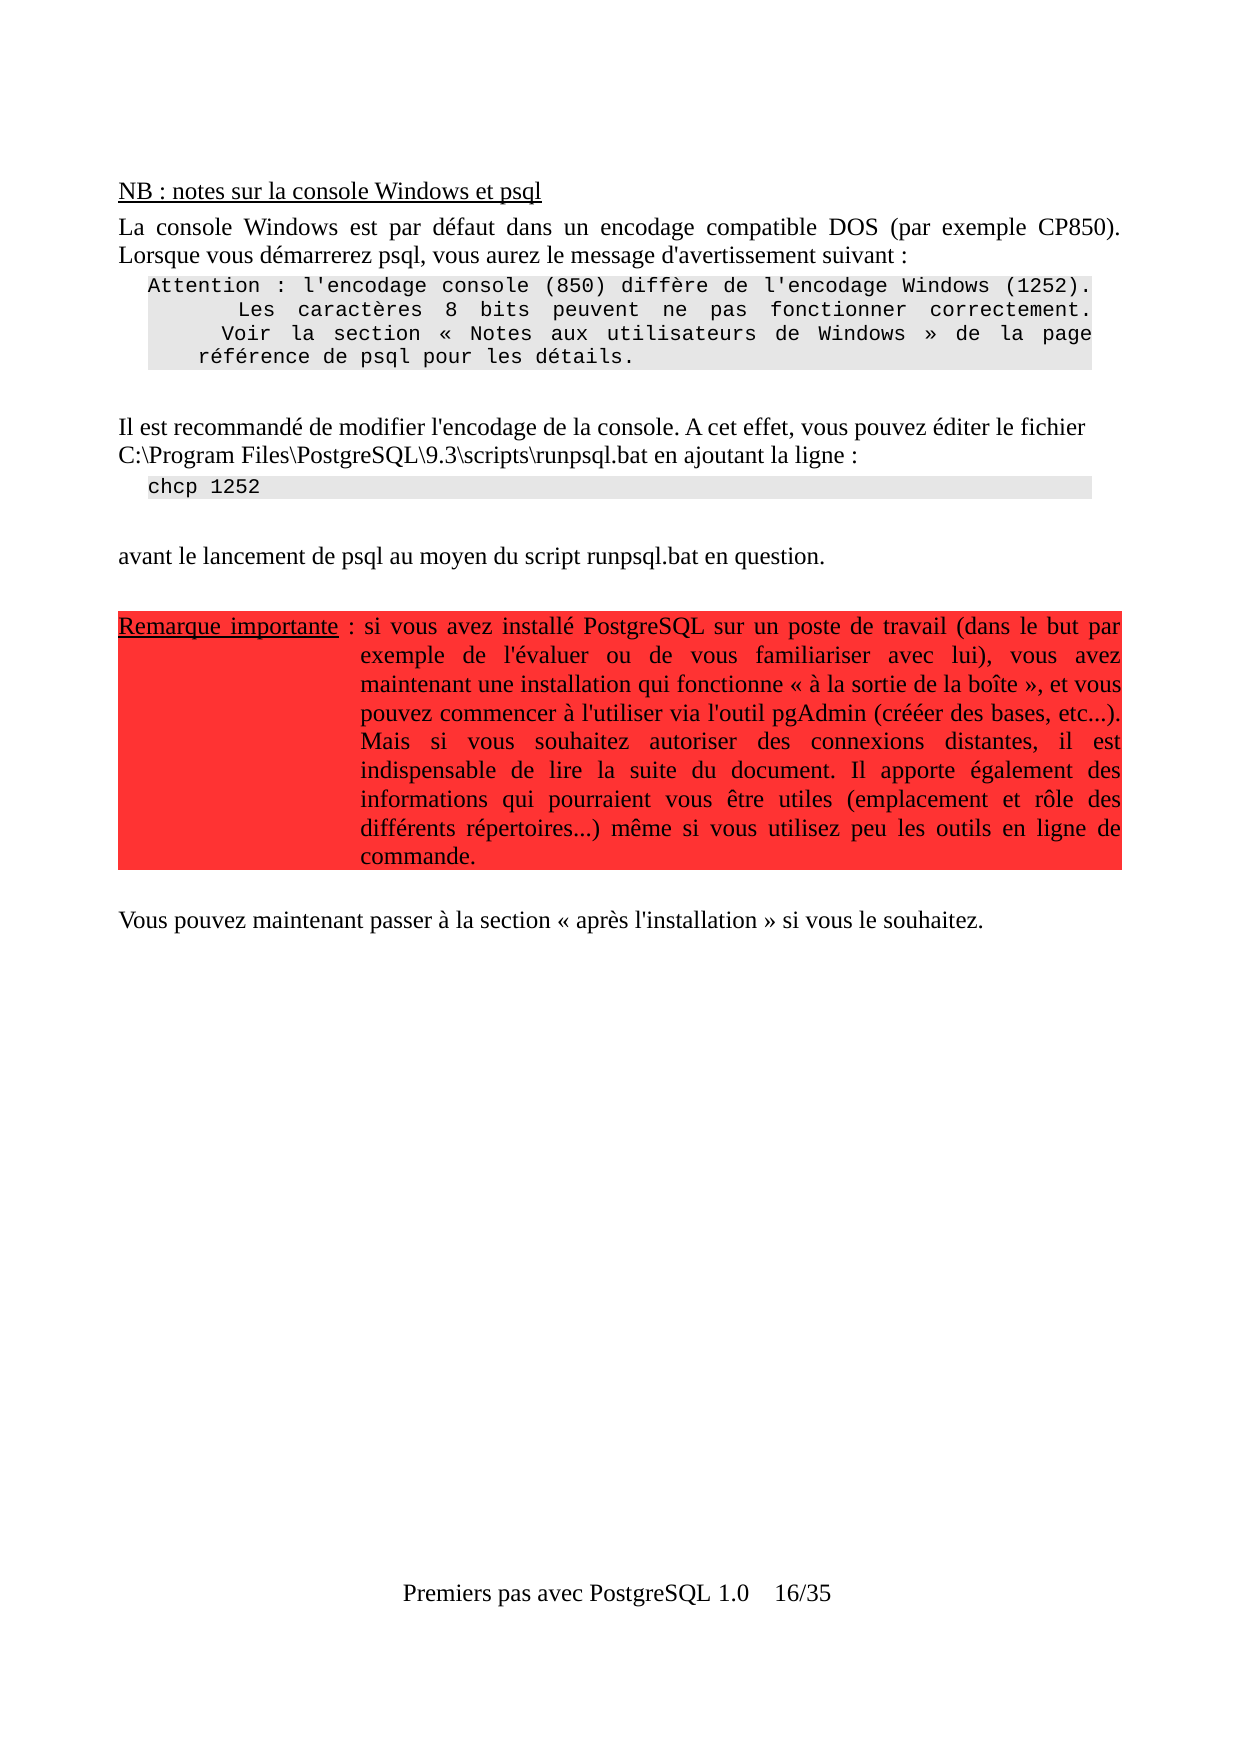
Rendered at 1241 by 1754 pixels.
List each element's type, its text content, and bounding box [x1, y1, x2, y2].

text NB : notes sur la console Windows et psql [118, 176, 1122, 205]
text Remarque importante : si vous avez installé PostgreSQL sur un poste de travail (dans le but par exemple de l'évaluer ou de vous familiariser avec lui), vous avez maintenant une installation qui fonctionne « à la sortie de la boîte », et vous pouvez commencer à l'utiliser via l'outil pgAdmin (crééer des bases, etc...). Mais si vous souhaitez autoriser des connexions distantes, il est indispensable de lire la suite du document. Il apporte également des informations qui pourraient vous être utiles (emplacement et rôle des différents répertoires...) même si vous utilisez peu les outils en ligne de commande. [118, 611, 1122, 870]
text Il est recommandé de modifier l'encodage de la console. A cet effet, vous pouvez éditer le fichier C:\Program Files\PostgreSQL\9.3\scripts\runpsql.bat en ajoutant la ligne : [118, 412, 1122, 469]
text avant le lancement de psql au moyen du script runpsql.bat en question. [118, 541, 1122, 570]
text Attention : l'encodage console (850) diffère de l'encodage Windows (1252). Les caractères 8 bits peuvent ne pas fonctionner correctement. Voir la section « Notes aux utilisateurs de Windows » de la page référence de psql pour les détails. [148, 276, 1092, 370]
text La console Windows est par défaut dans un encodage compatible DOS (par exemple CP850). Lorsque vous démarrerez psql, vous aurez le message d'avertissement suivant : [118, 212, 1122, 269]
text chcp 1252 [148, 476, 1092, 499]
text Vous pouvez maintenant passer à la section « après l'installation » si vous le souhaitez. [118, 905, 1122, 934]
